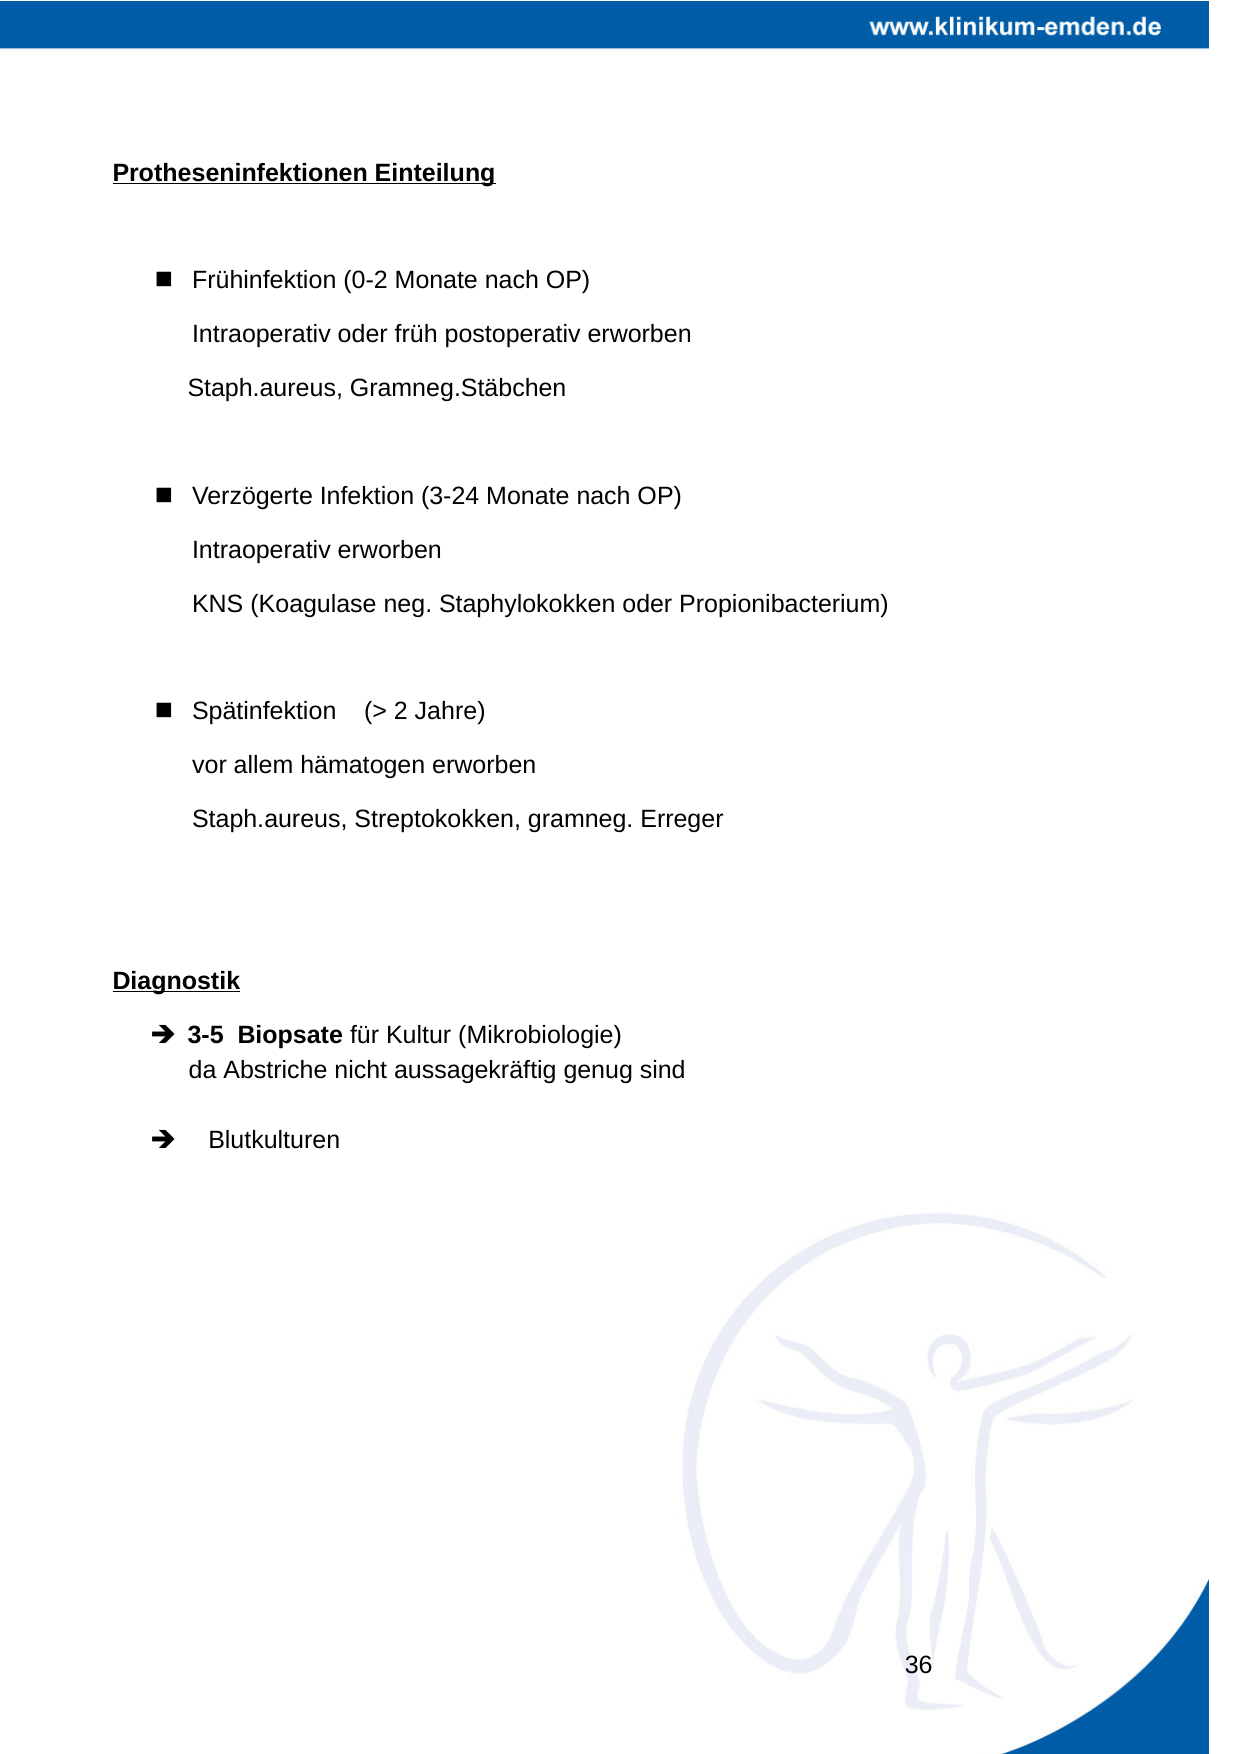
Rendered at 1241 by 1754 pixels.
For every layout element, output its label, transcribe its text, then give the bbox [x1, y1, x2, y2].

list Verzögerte Infektion (3-24 Monate nach OP) [154, 481, 1157, 510]
text Protheseninfektionen Einteilung [112, 158, 1157, 186]
list Intraoperativ oder früh postoperativ erworben [192, 319, 1157, 348]
text Diagnostik [112, 966, 1157, 994]
picture [0, 1, 1209, 1754]
list KNS (Koagulase neg. Staphylokokken oder Propionibacterium) [192, 589, 1157, 617]
text da Abstriche nicht aussagekräftig genug sind [112, 1055, 1157, 1083]
list Staph.aureus, Gramneg.Stäbchen [187, 373, 1157, 402]
list Spätinfektion (> 2 Jahre) [154, 696, 1157, 725]
list vor allem hämatogen erworben [192, 750, 1157, 779]
list Staph.aureus, Streptokokken, gramneg. Erreger [192, 804, 1157, 833]
list 3-5 Biopsate für Kultur (Mikrobiologie) [150, 1019, 1157, 1048]
list Blutkulturen [150, 1125, 1157, 1153]
list Intraoperativ erworben [192, 535, 1157, 563]
list Frühinfektion (0-2 Monate nach OP) [154, 265, 1157, 294]
